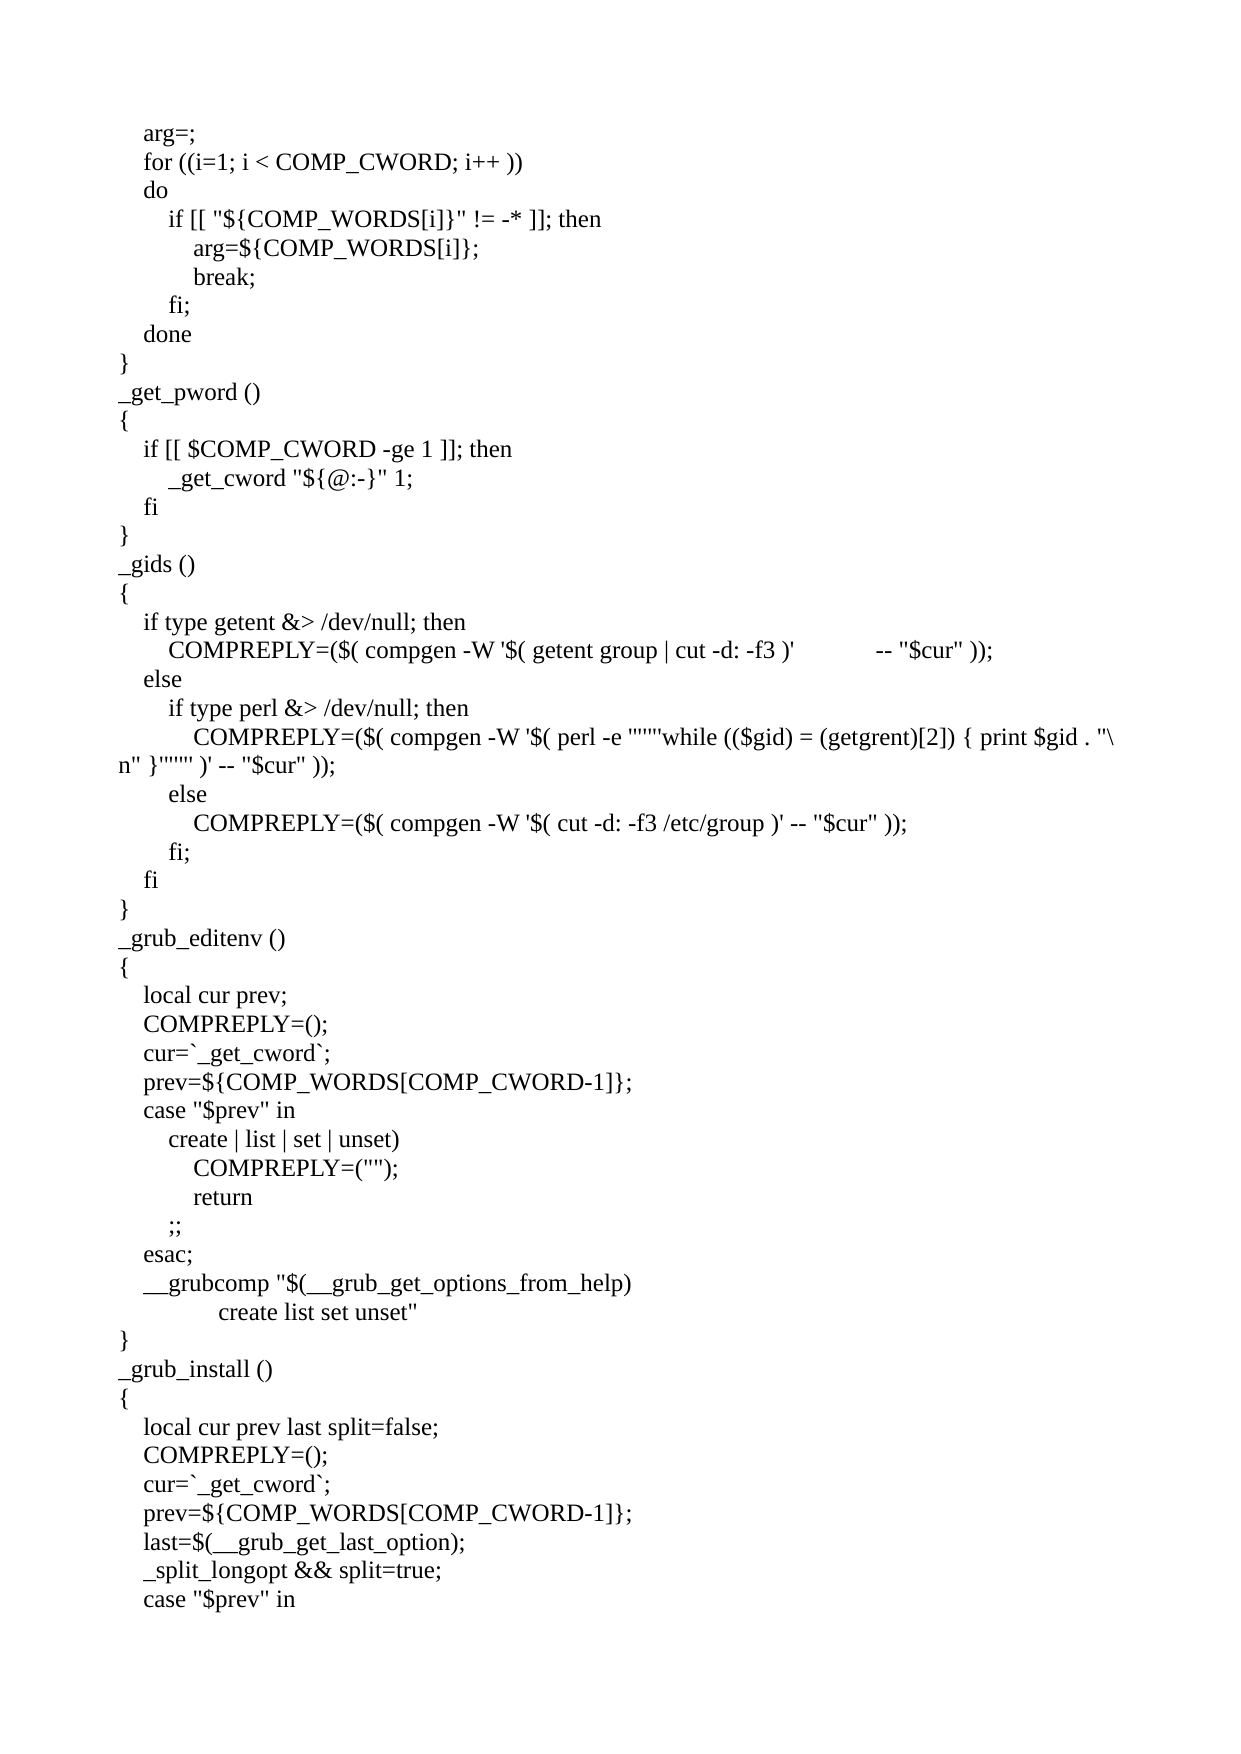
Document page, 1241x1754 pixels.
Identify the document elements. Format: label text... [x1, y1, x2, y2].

text fi [118, 492, 1122, 521]
text fi [118, 866, 1122, 894]
text } [118, 521, 1122, 549]
text { [118, 406, 1122, 434]
text arg=${COMP_WORDS[i]}; [118, 233, 1122, 262]
text ;; [118, 1211, 1122, 1239]
text cur=`_get_cword`; [118, 1038, 1122, 1067]
text _gids () [118, 549, 1122, 578]
text create | list | set | unset) [118, 1124, 1122, 1153]
text arg=; [118, 118, 1122, 147]
text } [118, 348, 1122, 377]
text do [118, 176, 1122, 204]
text case "$prev" in [118, 1096, 1122, 1124]
text __grubcomp "$(__grub_get_options_from_help) [118, 1268, 1122, 1297]
text for ((i=1; i < COMP_CWORD; i++ )) [118, 147, 1122, 176]
text _grub_editenv () [118, 923, 1122, 952]
text } [118, 1326, 1122, 1354]
text } [118, 894, 1122, 923]
text COMPREPLY=($( compgen -W '$( cut -d: -f3 /etc/group )' -- "$cur" )); [118, 808, 1122, 837]
text last=$(__grub_get_last_option); [118, 1527, 1122, 1556]
text { [118, 952, 1122, 981]
text _split_longopt && split=true; [118, 1556, 1122, 1584]
text if type getent &> /dev/null; then [118, 607, 1122, 636]
text COMPREPLY=($( compgen -W '$( getent group | cut -d: -f3 )' -- "$cur" )); [118, 636, 1122, 664]
text else [118, 664, 1122, 693]
text local cur prev last split=false; [118, 1412, 1122, 1441]
text { [118, 1383, 1122, 1412]
text fi; [118, 291, 1122, 319]
text _grub_install () [118, 1354, 1122, 1383]
text { [118, 578, 1122, 607]
text if [[ "${COMP_WORDS[i]}" != -* ]]; then [118, 204, 1122, 233]
text case "$prev" in [118, 1584, 1122, 1613]
text else [118, 779, 1122, 808]
text if type perl &> /dev/null; then [118, 693, 1122, 722]
text break; [118, 262, 1122, 291]
text COMPREPLY=($( compgen -W '$( perl -e '"'"'while (($gid) = (getgrent)[2]) { print $gid . "\n" }'"'"' )' -- "$cur" )); [118, 722, 1122, 779]
text create list set unset" [118, 1297, 1122, 1326]
text COMPREPLY=(); [118, 1441, 1122, 1469]
text prev=${COMP_WORDS[COMP_CWORD-1]}; [118, 1067, 1122, 1096]
text _get_pword () [118, 377, 1122, 406]
text if [[ $COMP_CWORD -ge 1 ]]; then [118, 434, 1122, 463]
text esac; [118, 1239, 1122, 1268]
text _get_cword "${@:-}" 1; [118, 463, 1122, 492]
text done [118, 319, 1122, 348]
text COMPREPLY=(""); [118, 1153, 1122, 1182]
text return [118, 1182, 1122, 1211]
text prev=${COMP_WORDS[COMP_CWORD-1]}; [118, 1498, 1122, 1527]
text COMPREPLY=(); [118, 1009, 1122, 1038]
text cur=`_get_cword`; [118, 1469, 1122, 1498]
text local cur prev; [118, 981, 1122, 1009]
text fi; [118, 837, 1122, 866]
